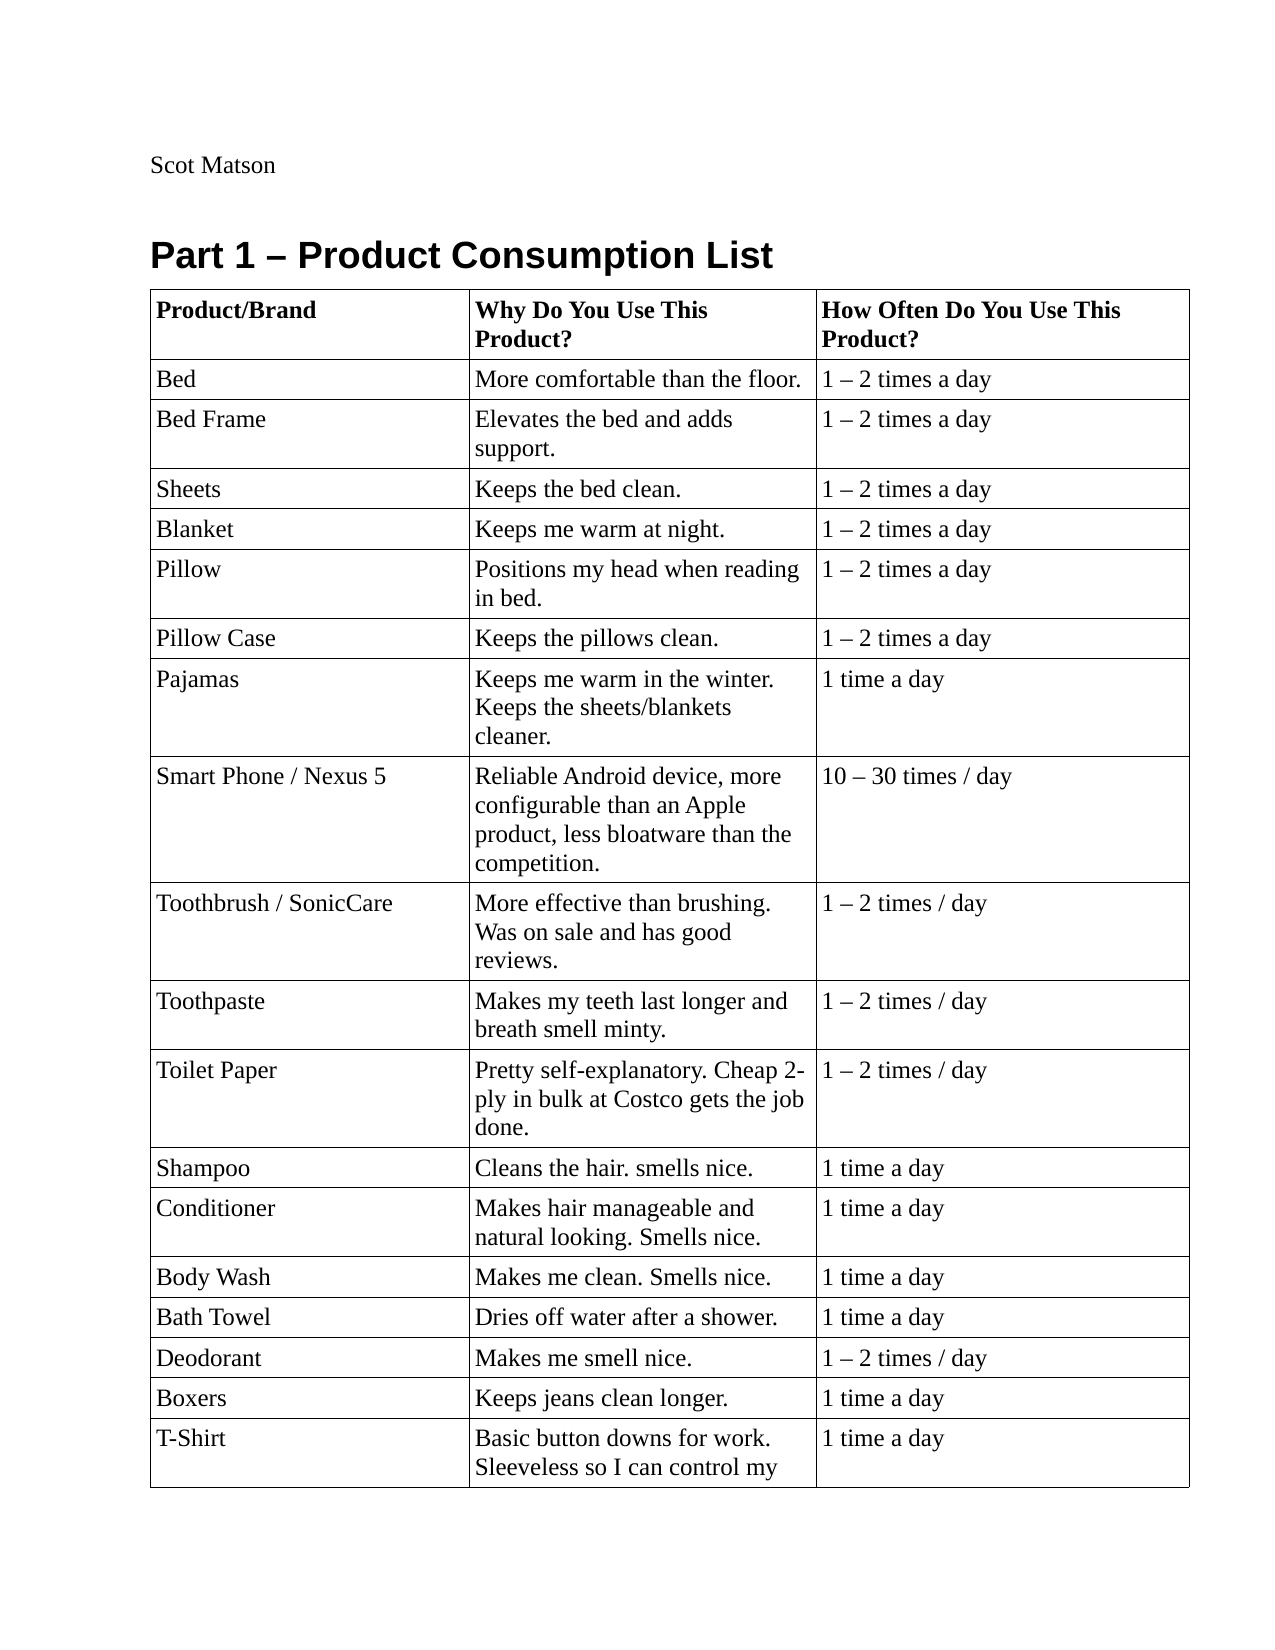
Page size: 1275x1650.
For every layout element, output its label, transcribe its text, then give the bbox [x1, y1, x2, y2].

table_cell 1 time a day [817, 659, 1189, 756]
table_cell Positions my head when reading in bed. [470, 550, 816, 617]
table_cell Toothbrush / SonicCare [151, 883, 469, 980]
table_cell Conditioner [151, 1188, 469, 1256]
table_cell Body Wash [151, 1257, 469, 1297]
table_cell 1 – 2 times / day [817, 1338, 1189, 1377]
table_header Why Do You Use This Product? [470, 290, 816, 358]
table_cell 1 time a day [817, 1148, 1189, 1187]
table_cell Dries off water after a shower. [470, 1298, 816, 1337]
table_cell 1 – 2 times a day [817, 469, 1189, 508]
table_cell Bed [151, 360, 469, 399]
table_cell Sheets [151, 469, 469, 508]
table_cell Keeps the pillows clean. [470, 619, 816, 658]
table_cell 1 time a day [817, 1298, 1189, 1337]
table_cell Keeps jeans clean longer. [470, 1378, 816, 1417]
table_cell Pillow [151, 550, 469, 617]
table_header Product/Brand [151, 290, 469, 358]
table_cell Bath Towel [151, 1298, 469, 1337]
table_cell 1 time a day [817, 1419, 1189, 1487]
table_cell 1 – 2 times a day [817, 619, 1189, 658]
table_cell Elevates the bed and adds support. [470, 400, 816, 468]
table_cell 1 – 2 times a day [817, 360, 1189, 399]
table_cell Makes hair manageable and natural looking. Smells nice. [470, 1188, 816, 1256]
table_cell 1 – 2 times / day [817, 883, 1189, 980]
table_cell Shampoo [151, 1148, 469, 1187]
table_cell Keeps the bed clean. [470, 469, 816, 508]
table_cell Boxers [151, 1378, 469, 1417]
table_cell Pretty self-explanatory. Cheap 2-ply in bulk at Costco gets the job done. [470, 1050, 816, 1147]
table_cell More comfortable than the floor. [470, 360, 816, 399]
table_cell Pillow Case [151, 619, 469, 658]
subtitle Part 1 – Product Consumption List [150, 233, 1125, 277]
table_cell Makes my teeth last longer and breath smell minty. [470, 981, 816, 1049]
table_cell 1 – 2 times / day [817, 981, 1189, 1049]
table_cell Reliable Android device, more configurable than an Apple product, less bloatware than the competition. [470, 757, 816, 882]
table_cell Deodorant [151, 1338, 469, 1377]
table_cell 1 – 2 times a day [817, 509, 1189, 548]
table_header How Often Do You Use This Product? [817, 290, 1189, 358]
table_cell Bed Frame [151, 400, 469, 468]
table_cell 1 – 2 times a day [817, 550, 1189, 617]
table_cell More effective than brushing. Was on sale and has good reviews. [470, 883, 816, 980]
table_cell Keeps me warm at night. [470, 509, 816, 548]
table_cell Toilet Paper [151, 1050, 469, 1147]
table_cell 1 – 2 times / day [817, 1050, 1189, 1147]
table_cell Blanket [151, 509, 469, 548]
table_cell Makes me smell nice. [470, 1338, 816, 1377]
table_cell Makes me clean. Smells nice. [470, 1257, 816, 1297]
table_cell 1 time a day [817, 1257, 1189, 1297]
table_cell 1 time a day [817, 1378, 1189, 1417]
table_cell 10 – 30 times / day [817, 757, 1189, 882]
table_cell Pajamas [151, 659, 469, 756]
table_cell Basic button downs for work. Sleeveless so I can control my [470, 1419, 816, 1487]
table_cell 1 – 2 times a day [817, 400, 1189, 468]
table_cell Keeps me warm in the winter. Keeps the sheets/blankets cleaner. [470, 659, 816, 756]
table_cell Cleans the hair. smells nice. [470, 1148, 816, 1187]
table_cell Smart Phone / Nexus 5 [151, 757, 469, 882]
table_cell Toothpaste [151, 981, 469, 1049]
table_cell T-Shirt [151, 1419, 469, 1487]
table_cell 1 time a day [817, 1188, 1189, 1256]
